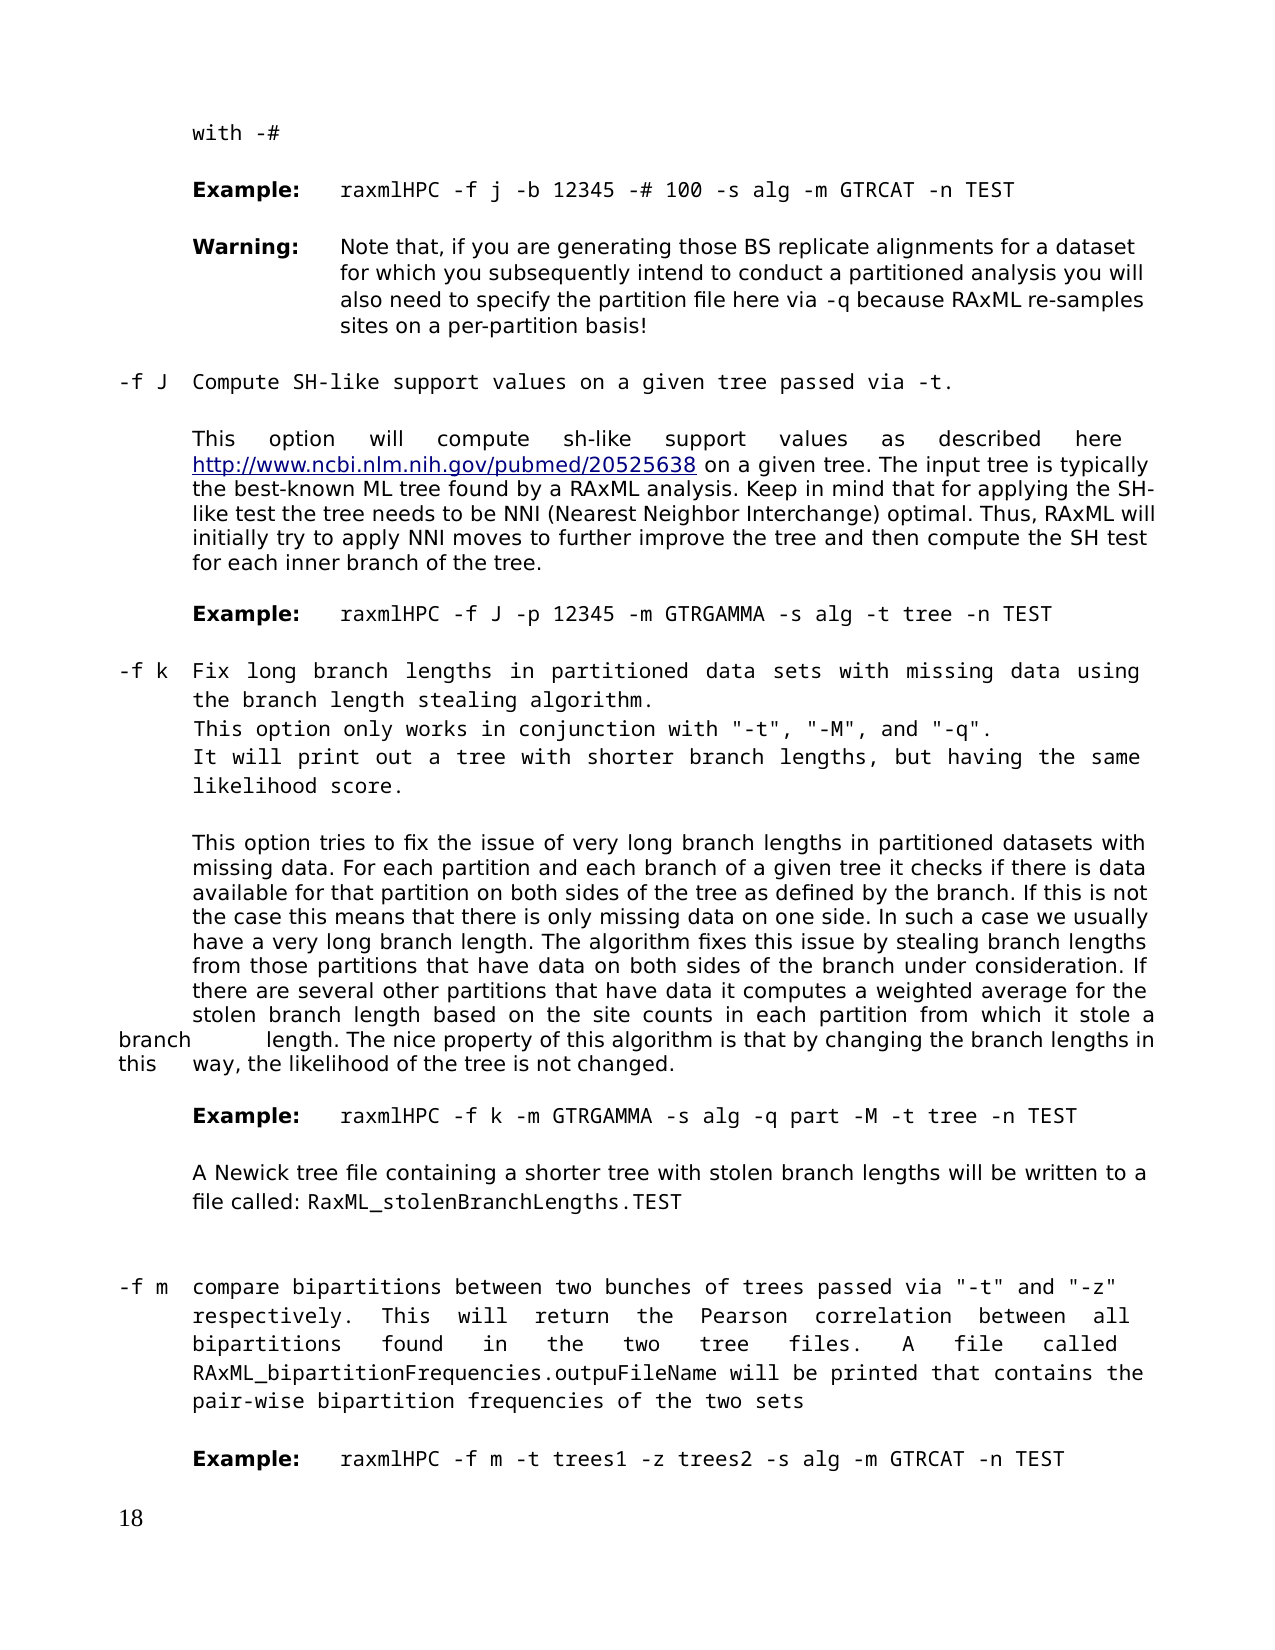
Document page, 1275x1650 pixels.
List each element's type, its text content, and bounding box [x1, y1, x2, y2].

text Warning: Note that, if you are generating those BS replicate alignments for a dataset for which you subsequently intend to conduct a partitioned analysis you will also need to specify the partition file here via -q because RAxML re-samples sites on a per-partition basis! [118, 232, 1157, 338]
text with -# [118, 118, 1157, 147]
text A Newick tree file containing a shorter tree with stolen branch lengths will be written to a file called: RaxML_stolenBranchLengths.TEST [118, 1158, 1157, 1215]
text This option will compute sh-like support values as described here http://www.ncbi.nlm.nih.gov/pubmed/20525638 on a given tree. The input tree is typically the best-known ML tree found by a RAxML analysis. Keep in mind that for applying the SH- like test the tree needs to be NNI (Nearest Neighbor Interchange) optimal. Thus, RAxML will initially try to apply NNI moves to further improve the tree and then compute the SH test for each inner branch of the tree. [118, 424, 1157, 575]
text This option only works in conjunction with "-t", "-M", and "-q". [118, 713, 1157, 742]
text Example: raxmlHPC -f k -m GTRGAMMA -s alg -q part -M -t tree -n TEST [118, 1101, 1157, 1129]
text Example: raxmlHPC -f m -t trees1 -z trees2 -s alg -m GTRCAT -n TEST [118, 1443, 1157, 1472]
text It will print out a tree with shorter branch lengths, but having the same likelihood score. [118, 742, 1157, 799]
text respectively. This will return the Pearson correlation between all bipartitions found in the two tree files. A file called RAxML_bipartitionFrequencies.outpuFileName will be printed that contains the pair-wise bipartition frequencies of the two sets [118, 1301, 1157, 1415]
text -f k Fix long branch lengths in partitioned data sets with missing data using the branch length stealing algorithm. [118, 656, 1157, 713]
text -f J Compute SH-like support values on a given tree passed via -t. [118, 367, 1157, 395]
text Example: raxmlHPC -f j -b 12345 -# 100 -s alg -m GTRCAT -n TEST [118, 175, 1157, 204]
text Example: raxmlHPC -f J -p 12345 -m GTRGAMMA -s alg -t tree -n TEST [118, 599, 1157, 628]
text This option tries to fix the issue of very long branch lengths in partitioned datasets with missing data. For each partition and each branch of a given tree it checks if there is data available for that partition on both sides of the tree as defined by the branch. If this is not the case this means that there is only missing data on one side. In such a case we usually have a very long branch length. The algorithm fixes this issue by stealing branch lengths from those partitions that have data on both sides of the branch under consideration. If there are several other partitions that have data it computes a weighted average for the stolen branch length based on the site counts in each partition from which it stole a branch length. The nice property of this algorithm is that by changing the branch lengths in this way, the likelihood of the tree is not changed. [118, 828, 1157, 1077]
text -f m compare bipartitions between two bunches of trees passed via "-t" and "-z" [118, 1272, 1157, 1301]
